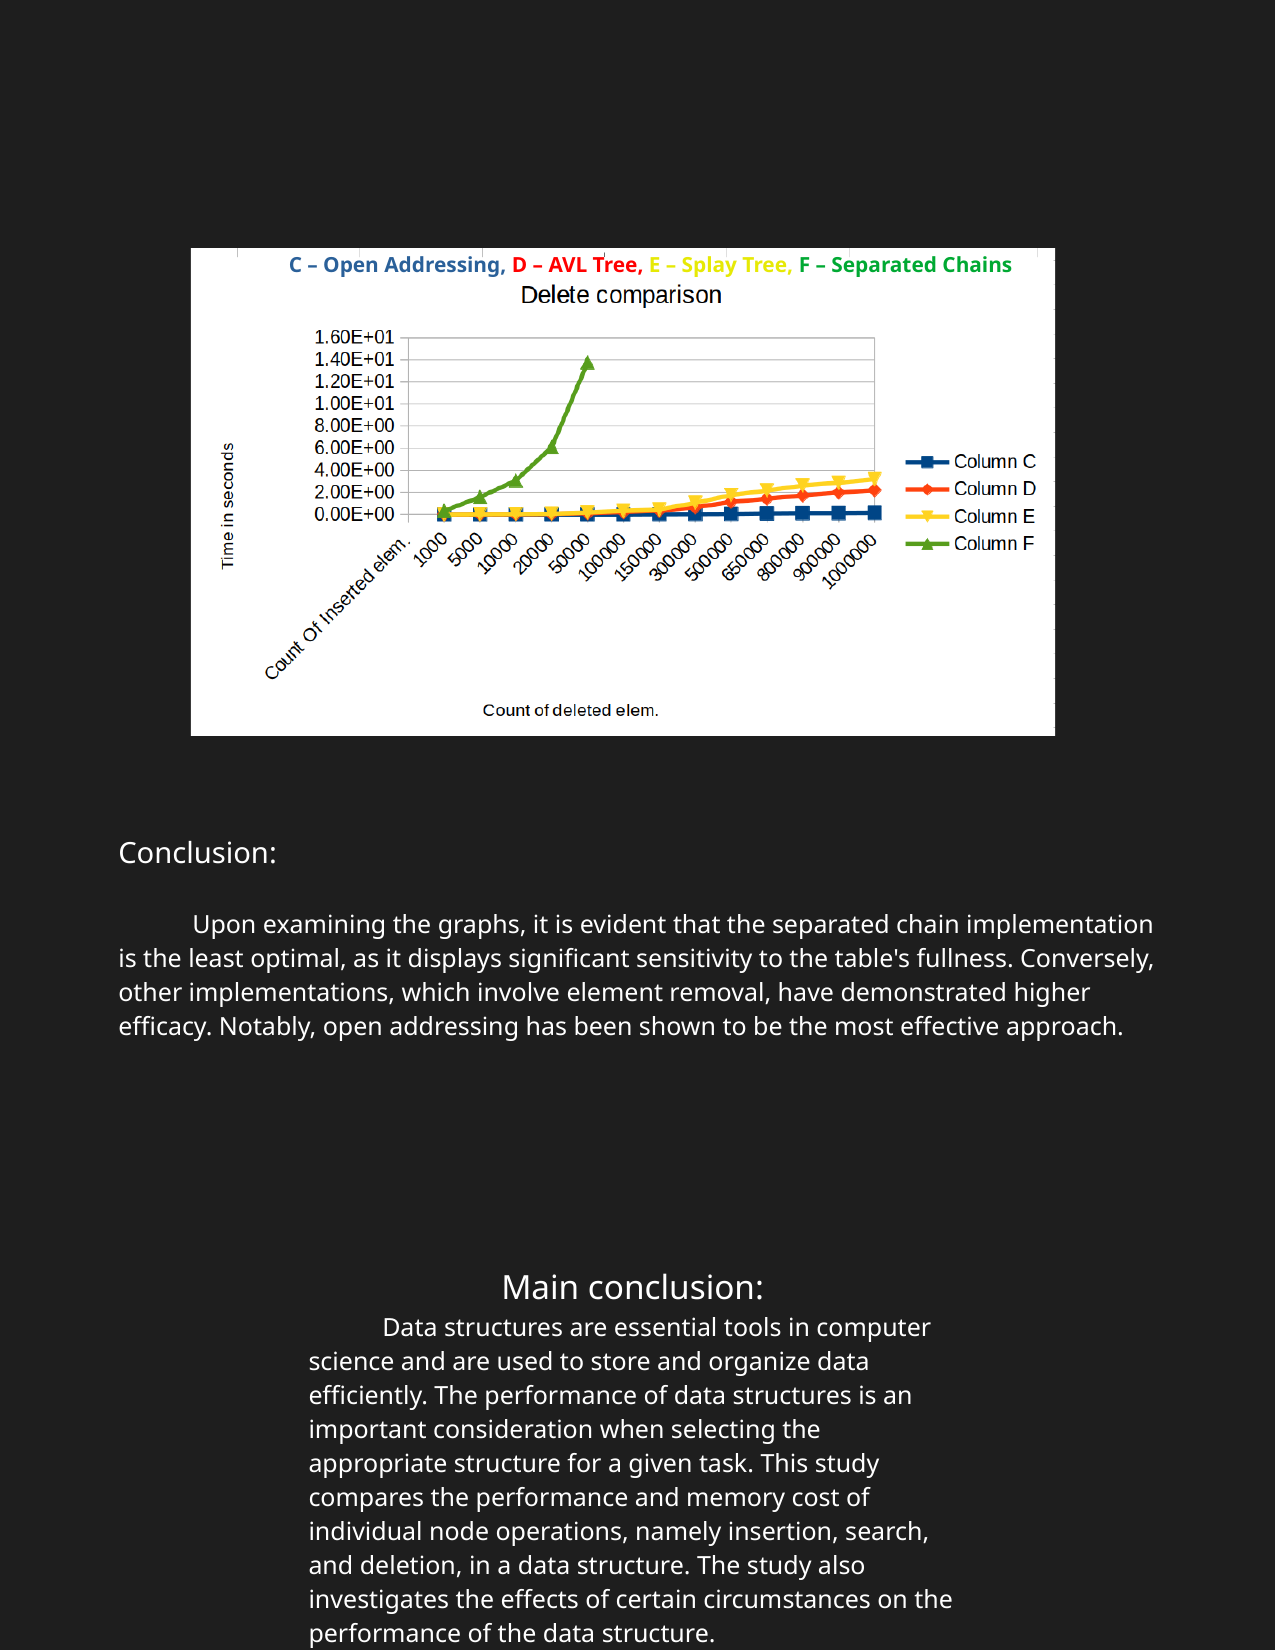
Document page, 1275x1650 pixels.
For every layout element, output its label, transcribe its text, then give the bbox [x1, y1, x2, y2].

text Upon examining the graphs, it is evident that the separated chain implementation is the least optimal, as it displays significant sensitivity to the table's fullness. Conversely, other implementations, which involve element removal, have demonstrated higher efficacy. Notably, open addressing has been shown to be the most effective approach. [118, 906, 1157, 1042]
picture [190, 248, 1056, 736]
text Conclusion: [118, 832, 1157, 872]
